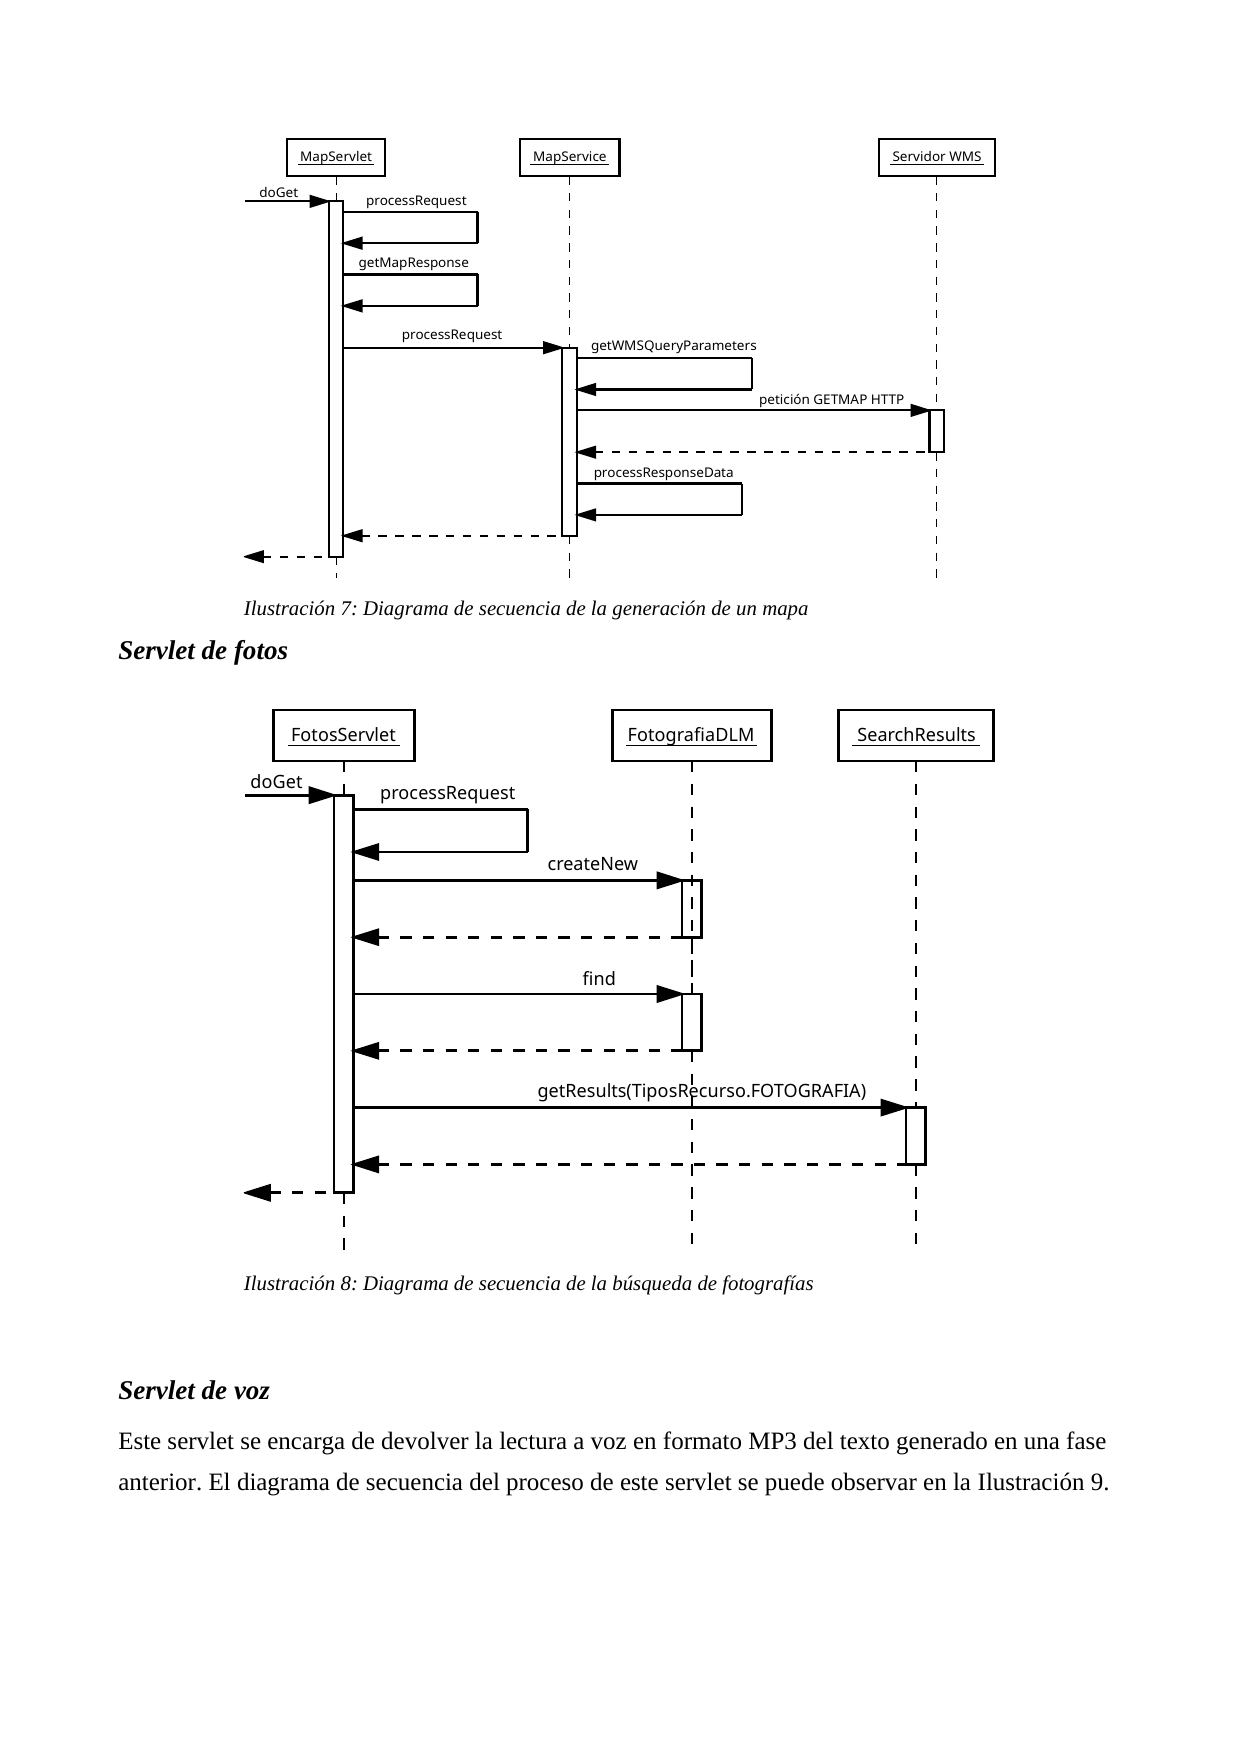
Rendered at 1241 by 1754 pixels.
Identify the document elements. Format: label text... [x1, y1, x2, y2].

text Ilustración 7: Diagrama de secuencia de la generación de un mapa [244, 131, 997, 620]
subtitle Servlet de voz [118, 1376, 1122, 1406]
subtitle Este servlet se encarga de devolver la lectura a voz en formato MP3 del texto generado en una fase anterior. El diagrama de secuencia del proceso de este servlet se puede observar en la Ilustración 9. [118, 1427, 1122, 1496]
subtitle Servlet de fotos [118, 118, 1122, 665]
text Ilustración 8: Diagrama de secuencia de la búsqueda de fotografías [244, 699, 997, 1295]
